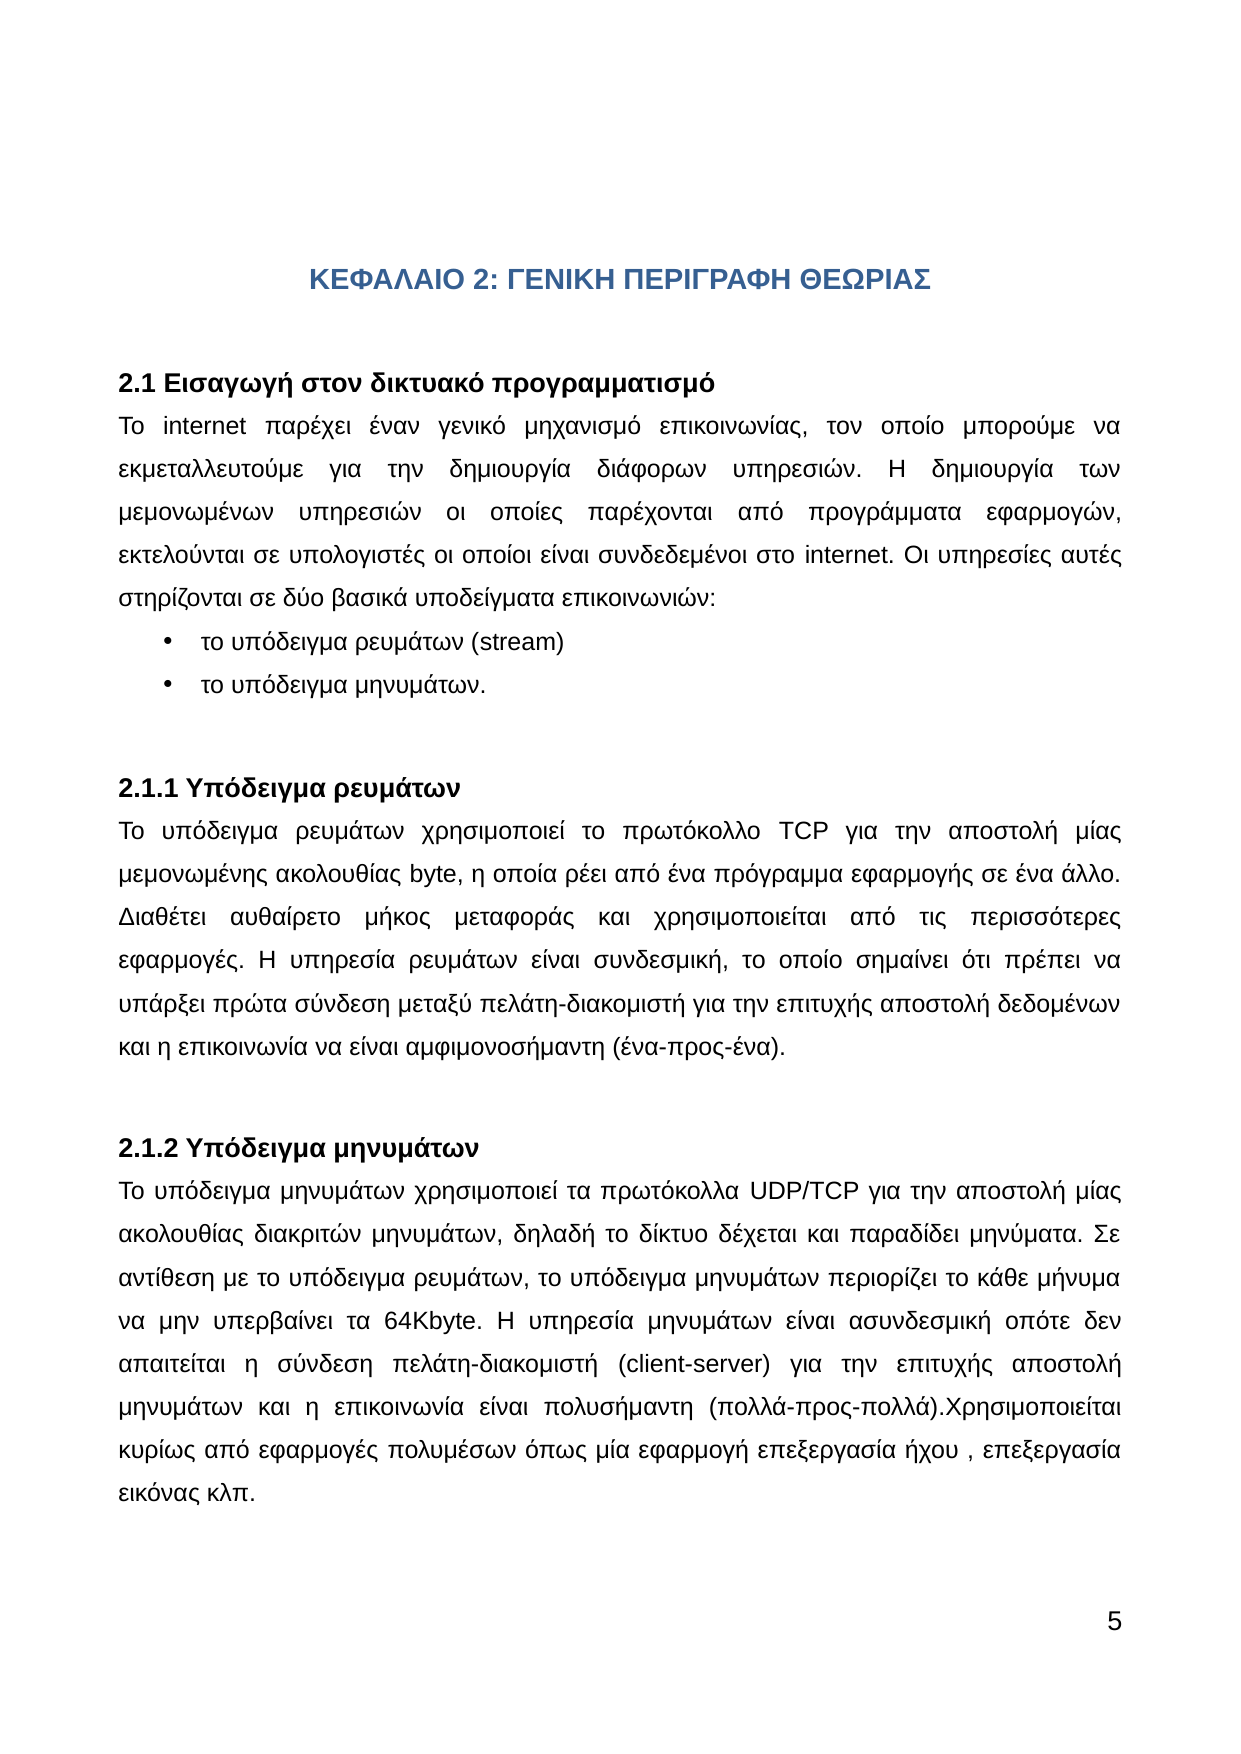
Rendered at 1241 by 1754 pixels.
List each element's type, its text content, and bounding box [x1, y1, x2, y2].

text Το υπόδειγμα ρευμάτων χρησιμοποιεί το πρωτόκολλο TCP για την αποστολή μίας μεμονωμένης ακολουθίας byte, η οποία ρέει από ένα πρόγραμμα εφαρμογής σε ένα άλλο. Διαθέτει αυθαίρετο μήκος μεταφοράς και χρησιμοποιείται από τις περισσότερες εφαρμογές. Η υπηρεσία ρευμάτων είναι συνδεσμική, το οποίο σημαίνει ότι πρέπει να υπάρξει πρώτα σύνδεση μεταξύ πελάτη-διακομιστή για την επιτυχής αποστολή δεδομένων και η επικοινωνία να είναι αμφιμονοσήμαντη (ένα-προς-ένα). [118, 816, 1122, 1060]
text Το internet παρέχει έναν γενικό μηχανισμό επικοινωνίας, τον οποίο μπορούμε να εκμεταλλευτούμε για την δημιουργία διάφορων υπηρεσιών. Η δημιουργία των μεμονωμένων υπηρεσιών οι οποίες παρέχονται από προγράμματα εφαρμογών, εκτελούνται σε υπολογιστές οι οποίοι είναι συνδεδεμένοι στο internet. Οι υπηρεσίες αυτές στηρίζονται σε δύο βασικά υποδείγματα επικοινωνιών: [118, 411, 1122, 612]
list το υπόδειγμα μηνυμάτων. [163, 671, 1122, 700]
subtitle 2.1.2 Υπόδειγμα μηνυμάτων [118, 1132, 1122, 1164]
list το υπόδειγμα ρευμάτων (stream) [163, 626, 1122, 656]
subtitle 2.1.1 Υπόδειγμα ρευμάτων [118, 772, 1122, 803]
subtitle ΚΕΦΑΛΑΙΟ 2: ΓΕΝΙΚΗ ΠΕΡΙΓΡΑΦΗ ΘΕΩΡΙΑΣ [118, 262, 1122, 296]
text Το υπόδειγμα μηνυμάτων χρησιμοποιεί τα πρωτόκολλα UDP/TCP για την αποστολή μίας ακολουθίας διακριτών μηνυμάτων, δηλαδή το δίκτυο δέχεται και παραδίδει μηνύματα. Σε αντίθεση με το υπόδειγμα ρευμάτων, το υπόδειγμα μηνυμάτων περιορίζει το κάθε μήνυμα να μην υπερβαίνει τα 64Kbyte. H υπηρεσία μηνυμάτων είναι ασυνδεσμική οπότε δεν απαιτείται η σύνδεση πελάτη-διακομιστή (client-server) για την επιτυχής αποστολή μηνυμάτων και η επικοινωνία είναι πολυσήμαντη (πολλά-προς-πολλά).Χρησιμοποιείται κυρίως από εφαρμογές πολυμέσων όπως μία εφαρμογή επεξεργασία ήχου , επεξεργασία εικόνας κλπ. [118, 1176, 1122, 1507]
subtitle 2.1 Εισαγωγή στον δικτυακό προγραμματισμό [118, 367, 1122, 398]
